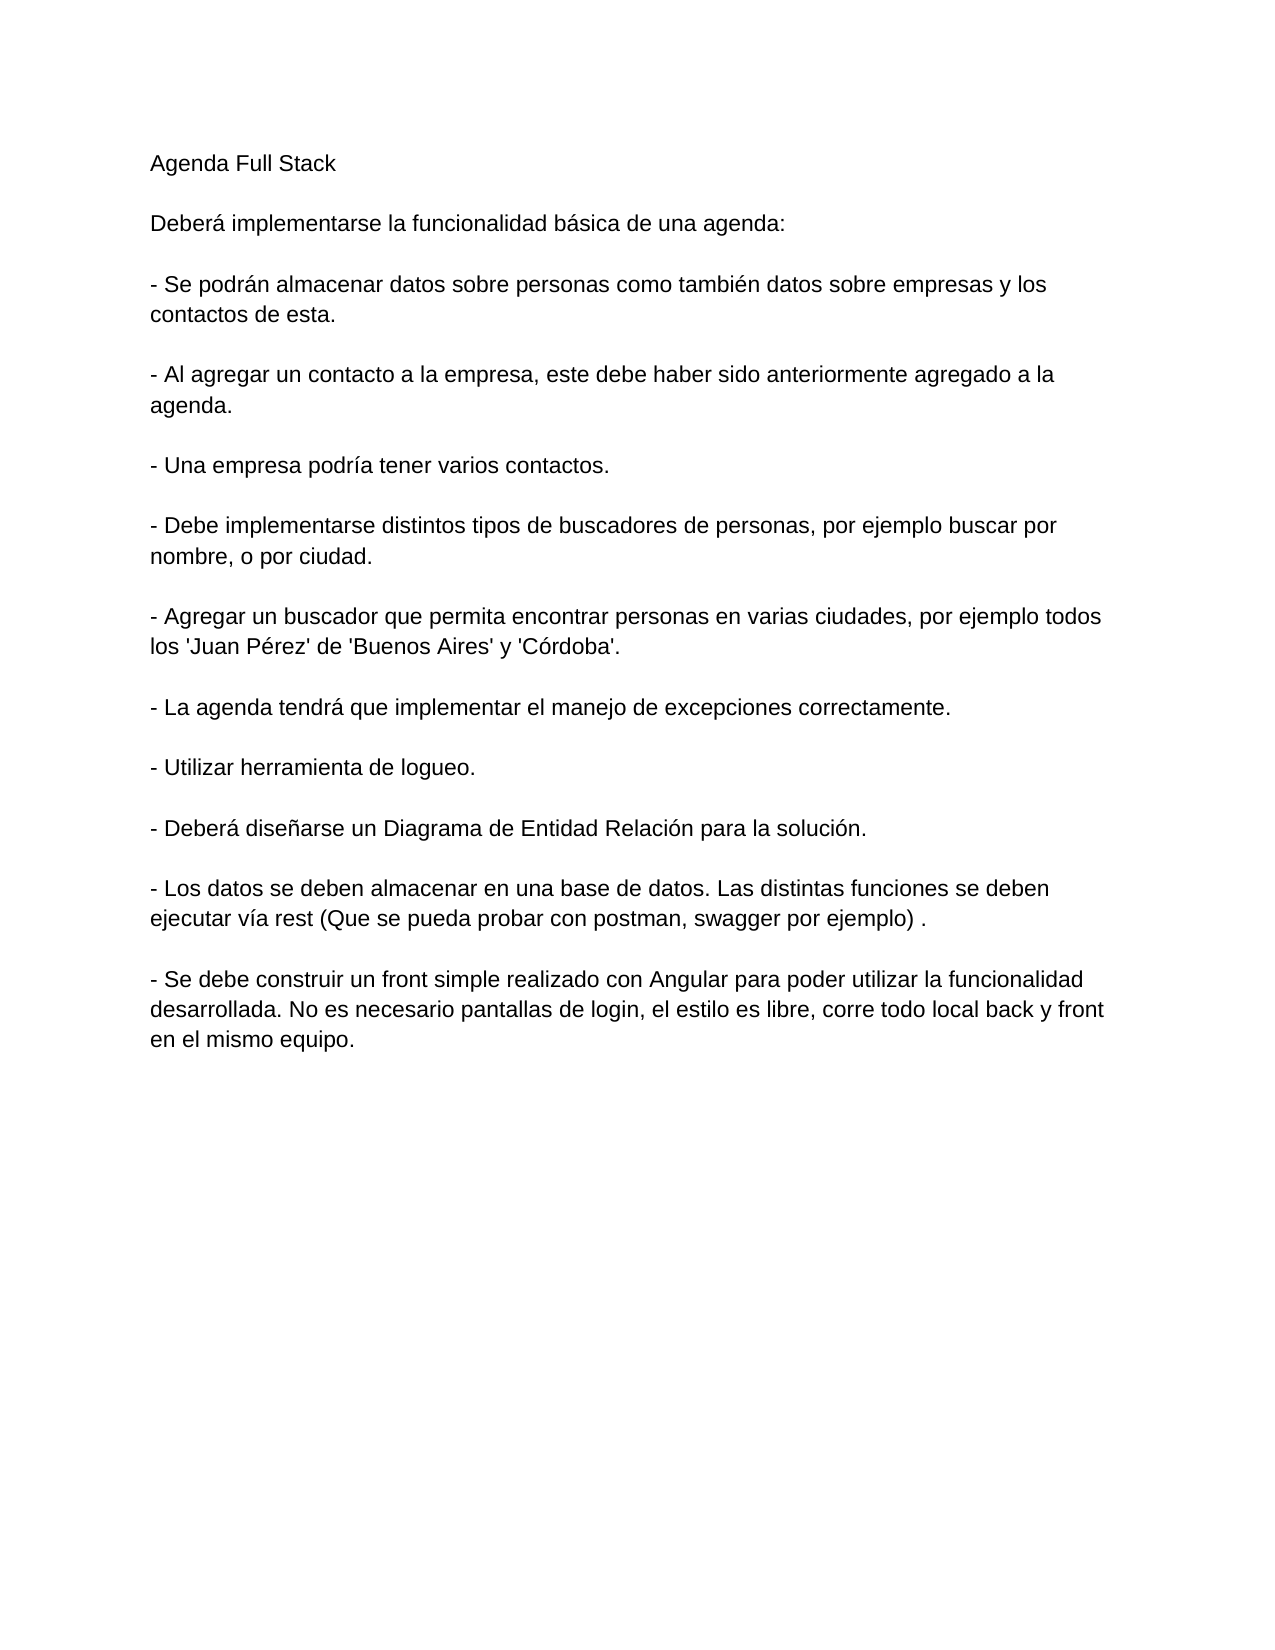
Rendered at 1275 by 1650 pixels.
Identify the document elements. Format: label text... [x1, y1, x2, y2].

text Agenda Full Stack [150, 150, 1125, 176]
text - Deberá diseñarse un Diagrama de Entidad Relación para la solución. [150, 814, 1125, 841]
text - Debe implementarse distintos tipos de buscadores de personas, por ejemplo buscar por nombre, o por ciudad. [150, 512, 1125, 569]
text - Se podrán almacenar datos sobre personas como también datos sobre empresas y los contactos de esta. [150, 271, 1125, 327]
text - La agenda tendrá que implementar el manejo de excepciones correctamente. [150, 694, 1125, 720]
text - Se debe construir un front simple realizado con Angular para poder utilizar la funcionalidad desarrollada. No es necesario pantallas de login, el estilo es libre, corre todo local back y front en el mismo equipo. [150, 966, 1125, 1052]
text - Agregar un buscador que permita encontrar personas en varias ciudades, por ejemplo todos los 'Juan Pérez' de 'Buenos Aires' y 'Córdoba'. [150, 603, 1125, 660]
text - Al agregar un contacto a la empresa, este debe haber sido anteriormente agregado a la agenda. [150, 361, 1125, 418]
text Deberá implementarse la funcionalidad básica de una agenda: [150, 210, 1125, 237]
text - Los datos se deben almacenar en una base de datos. Las distintas funciones se deben ejecutar vía rest (Que se pueda probar con postman, swagger por ejemplo) . [150, 875, 1125, 932]
text - Utilizar herramienta de logueo. [150, 754, 1125, 781]
text - Una empresa podría tener varios contactos. [150, 452, 1125, 478]
